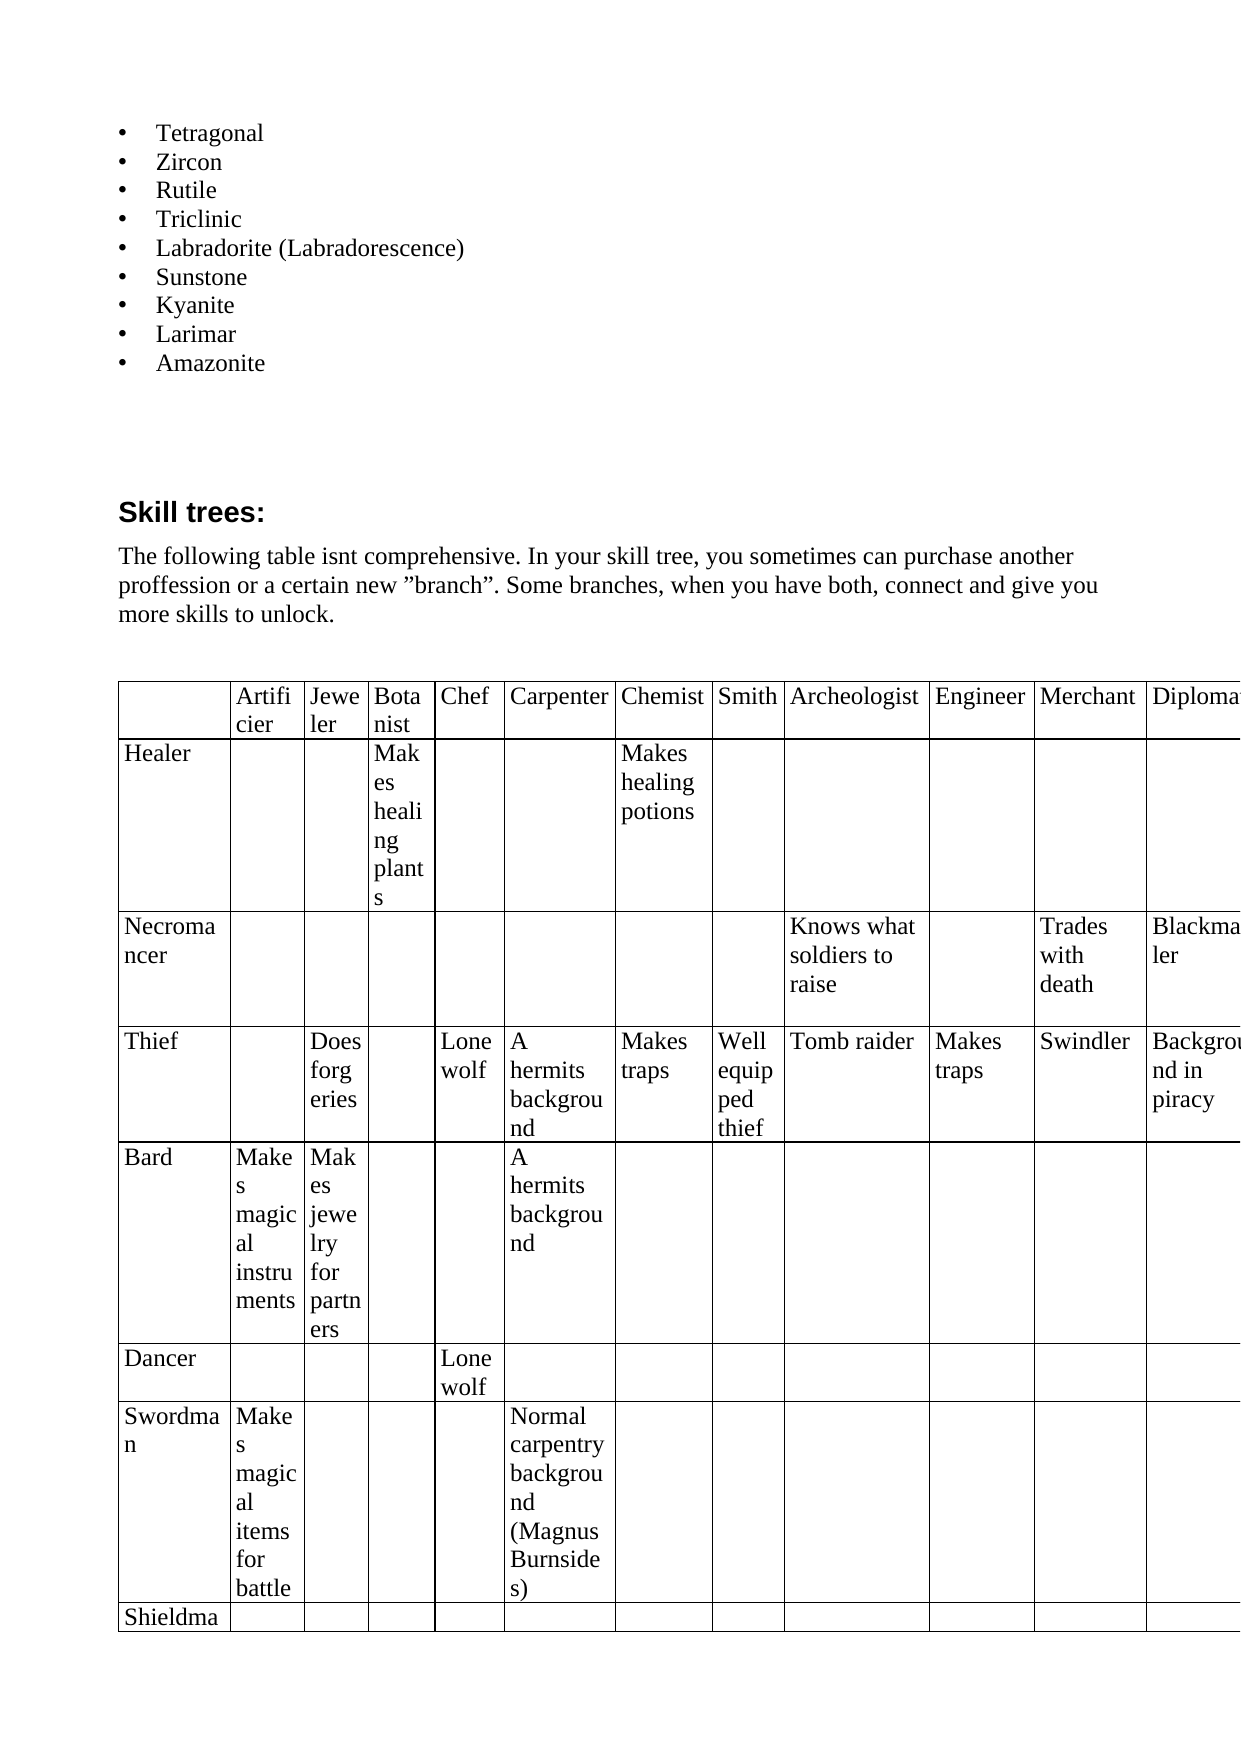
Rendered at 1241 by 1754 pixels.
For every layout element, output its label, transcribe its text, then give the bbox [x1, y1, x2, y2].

table_cell A hermits background [505, 1143, 615, 1343]
table_cell [1035, 1143, 1146, 1343]
table_cell [436, 1143, 504, 1343]
table_cell Lonewolf [436, 1027, 504, 1141]
table_cell A hermits background [505, 1027, 615, 1141]
table_cell [369, 912, 434, 1026]
table_cell [436, 740, 504, 911]
table_cell [616, 1603, 712, 1631]
table_cell Necromancer [119, 912, 230, 1026]
table_cell [930, 1402, 1034, 1602]
table_cell [231, 1603, 304, 1631]
table_cell [305, 1402, 368, 1602]
table_cell [930, 1143, 1034, 1343]
table_cell [369, 1603, 434, 1631]
list Triclinic [81, 204, 1122, 233]
list Rutile [81, 176, 1122, 204]
table_cell [231, 912, 304, 1026]
table_cell [305, 1603, 368, 1631]
table_cell [369, 1027, 434, 1141]
table_cell [1035, 1603, 1146, 1631]
table_cell Makes magical instruments [231, 1143, 304, 1343]
table_cell [505, 740, 615, 911]
list Sunstone [81, 262, 1122, 291]
list Larimar [81, 319, 1122, 348]
table_header Engineer [930, 682, 1034, 738]
table_cell [505, 912, 615, 1026]
table_cell [930, 912, 1034, 1026]
table_cell [436, 1603, 504, 1631]
table_header Chef [436, 682, 504, 738]
table_header Diplomat [1147, 682, 1240, 738]
table_cell [616, 1344, 712, 1401]
table_cell Swordman [119, 1402, 230, 1602]
table_cell [713, 740, 784, 911]
table_cell [1147, 1402, 1240, 1602]
table_cell Background in piracy [1147, 1027, 1240, 1141]
table_cell [1035, 740, 1146, 911]
table_cell Makes magical items for battle [231, 1402, 304, 1602]
table_header Botanist [369, 682, 434, 738]
table_cell [785, 1603, 929, 1631]
table_cell Dancer [119, 1344, 230, 1401]
table_header Carpenter [505, 682, 615, 738]
list Kyanite [81, 291, 1122, 319]
table_cell [305, 912, 368, 1026]
table_cell [616, 912, 712, 1026]
table_cell [305, 1344, 368, 1401]
table_cell [930, 1603, 1034, 1631]
table_cell Knows what soldiers to raise [785, 912, 929, 1026]
table_cell [231, 1027, 304, 1141]
list Zircon [81, 147, 1122, 176]
list Amazonite [81, 348, 1122, 377]
table_cell Shieldma [119, 1603, 230, 1631]
table_cell [713, 1603, 784, 1631]
table_cell [713, 912, 784, 1026]
table_cell Makes jewelry for partners [305, 1143, 368, 1343]
table_cell [785, 740, 929, 911]
table_cell [1147, 740, 1240, 911]
table_cell Swindler [1035, 1027, 1146, 1141]
table_cell [1147, 1344, 1240, 1401]
table_cell [231, 740, 304, 911]
list Labradorite (Labradorescence) [81, 233, 1122, 262]
table_cell Lonewolf [436, 1344, 504, 1401]
table_header Chemist [616, 682, 712, 738]
table_cell [436, 1402, 504, 1602]
table_header Merchant [1035, 682, 1146, 738]
table_cell [1035, 1344, 1146, 1401]
table_cell [436, 912, 504, 1026]
table_cell [713, 1402, 784, 1602]
table_cell [930, 1344, 1034, 1401]
table_cell Normal carpentry background (Magnus Burnsides) [505, 1402, 615, 1602]
table_cell [785, 1402, 929, 1602]
table_cell [713, 1143, 784, 1343]
text Skill trees: [118, 495, 1122, 529]
table_cell [369, 1344, 434, 1401]
table_cell [1035, 1402, 1146, 1602]
table_cell [305, 740, 368, 911]
table_cell Trades with death [1035, 912, 1146, 1026]
table_cell Blackmailer [1147, 912, 1240, 1026]
table_cell Makes traps [930, 1027, 1034, 1141]
table_cell Healer [119, 740, 230, 911]
table_header Jeweler [305, 682, 368, 738]
table_cell [930, 740, 1034, 911]
table_cell [1147, 1603, 1240, 1631]
table_cell Makes healing plants [369, 740, 434, 911]
table_cell [369, 1402, 434, 1602]
table_cell Does forgeries [305, 1027, 368, 1141]
list Tetragonal [81, 118, 1122, 147]
table_cell Bard [119, 1143, 230, 1343]
table_cell [616, 1402, 712, 1602]
table_cell [505, 1603, 615, 1631]
table_cell [231, 1344, 304, 1401]
table_cell [616, 1143, 712, 1343]
table_header Artificier [231, 682, 304, 738]
table_cell [1147, 1143, 1240, 1343]
table_cell Makes healing potions [616, 740, 712, 911]
table_cell Well equipped thief [713, 1027, 784, 1141]
table_header Archeologist [785, 682, 929, 738]
table_header [119, 682, 230, 738]
table_cell Thief [119, 1027, 230, 1141]
table_cell [713, 1344, 784, 1401]
table_cell [785, 1143, 929, 1343]
table_cell [505, 1344, 615, 1401]
text The following table isnt comprehensive. In your skill tree, you sometimes can purchase another proffession or a certain new ”branch”. Some branches, when you have both, connect and give you more skills to unlock. [118, 541, 1122, 628]
table_cell Makes traps [616, 1027, 712, 1141]
table_cell Tomb raider [785, 1027, 929, 1141]
table_cell [369, 1143, 434, 1343]
table_header Smith [713, 682, 784, 738]
table_cell [785, 1344, 929, 1401]
